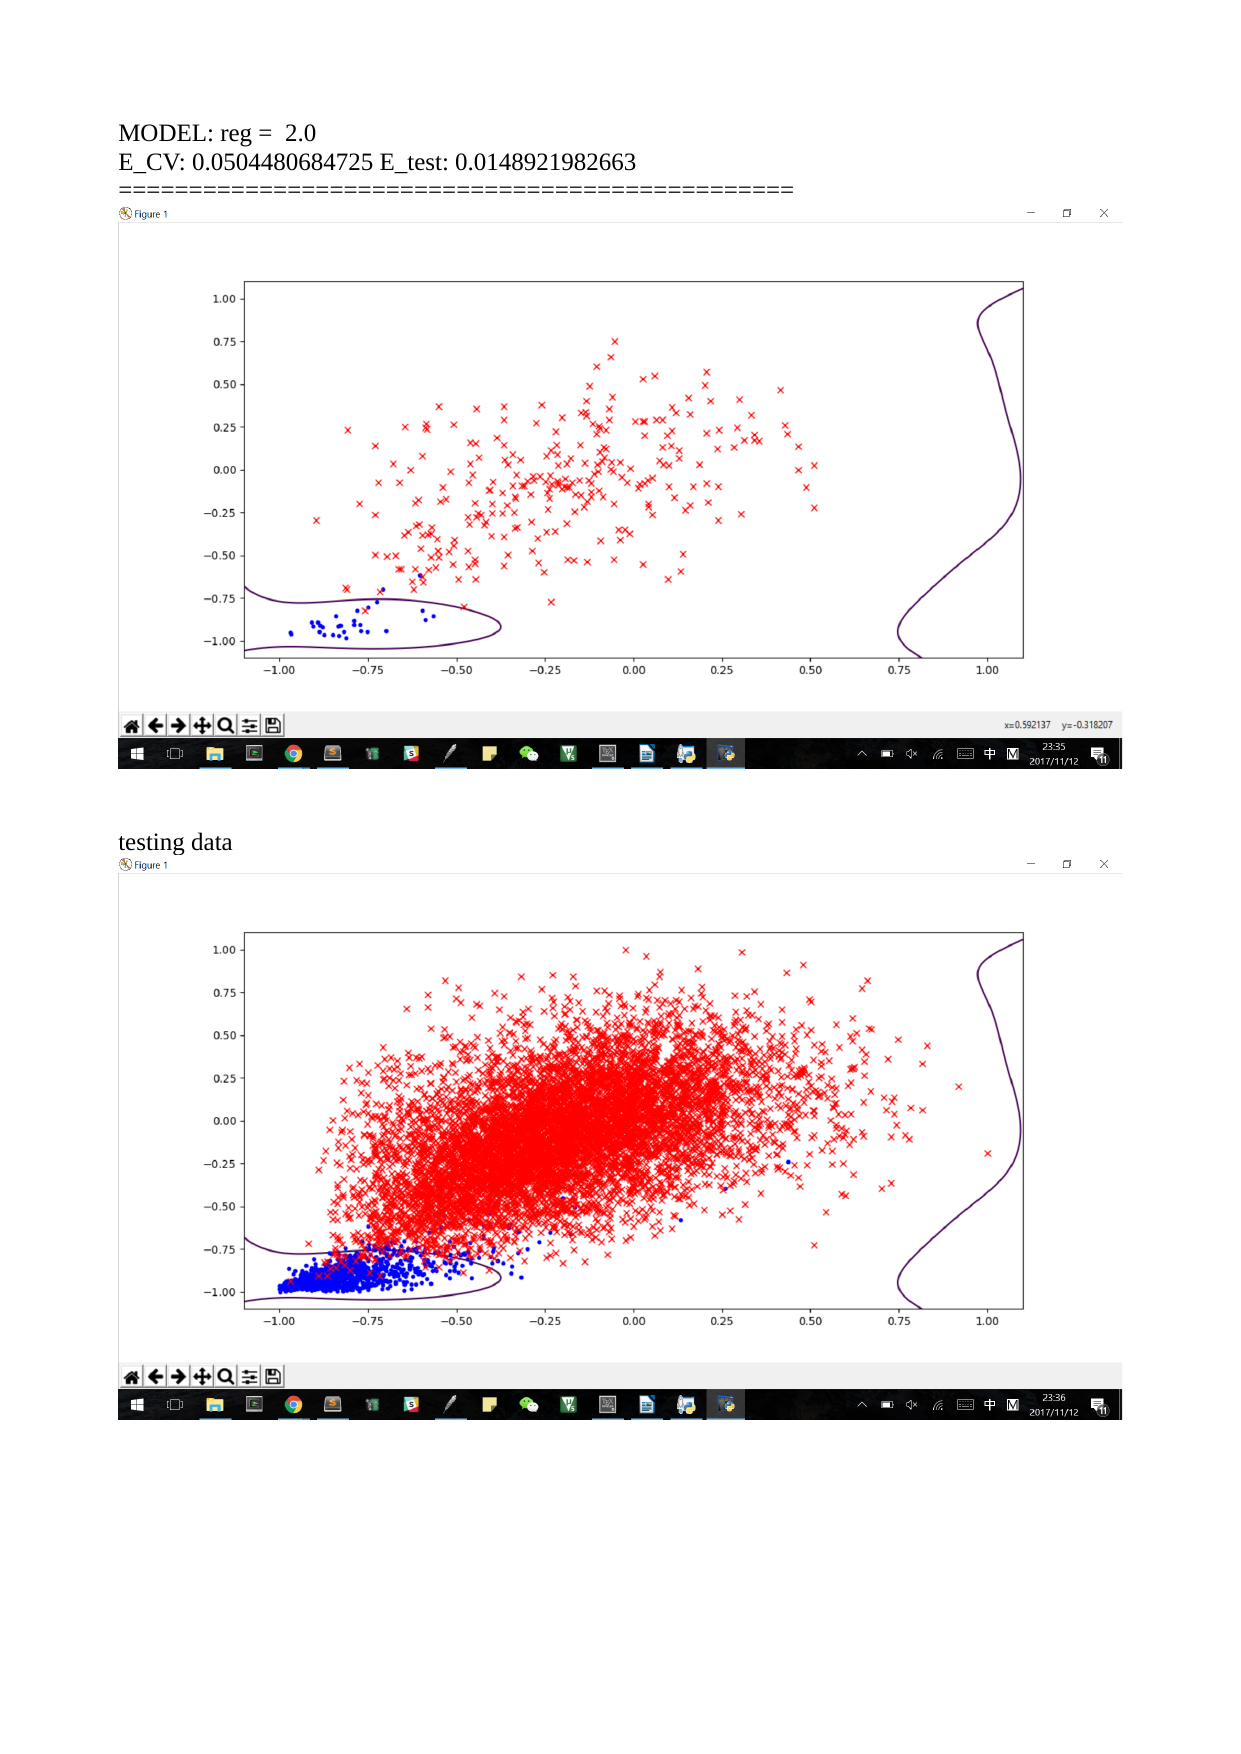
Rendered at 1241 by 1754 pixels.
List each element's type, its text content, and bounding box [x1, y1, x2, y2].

text ================================================ [118, 176, 1122, 204]
text E_CV: 0.0504480684725 E_test: 0.0148921982663 [118, 147, 1122, 176]
text MODEL: reg = 2.0 [118, 118, 1122, 147]
text testing data [118, 827, 1122, 855]
picture [118, 855, 1123, 1420]
picture [118, 204, 1123, 769]
